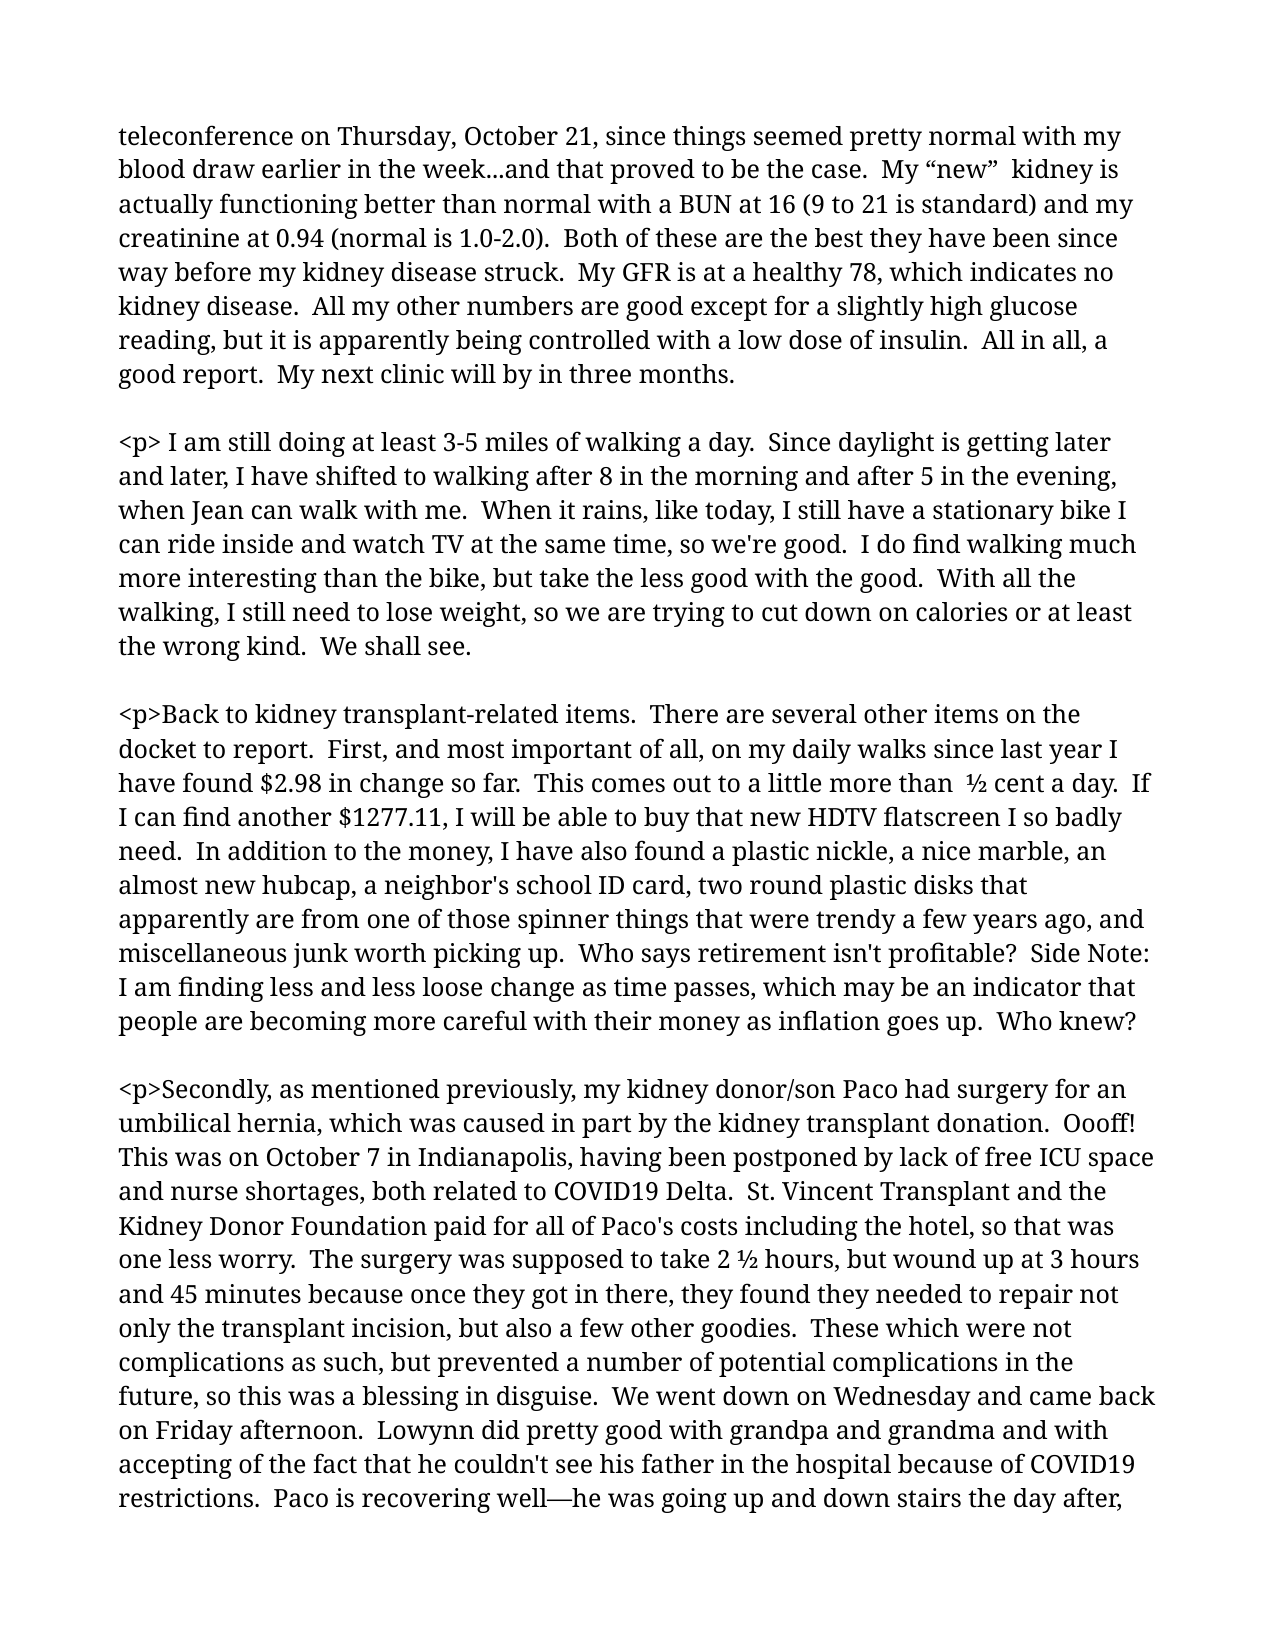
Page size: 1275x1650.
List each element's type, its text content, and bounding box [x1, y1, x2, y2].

text <p>Secondly, as mentioned previously, my kidney donor/son Paco had surgery for an umbilical hernia, which was caused in part by the kidney transplant donation. Oooff! This was on October 7 in Indianapolis, having been postponed by lack of free ICU space and nurse shortages, both related to COVID19 Delta. St. Vincent Transplant and the Kidney Donor Foundation paid for all of Paco's costs including the hotel, so that was one less worry. The surgery was supposed to take 2 ½ hours, but wound up at 3 hours and 45 minutes because once they got in there, they found they needed to repair not only the transplant incision, but also a few other goodies. These which were not complications as such, but prevented a number of potential complications in the future, so this was a blessing in disguise. We went down on Wednesday and came back on Friday afternoon. Lowynn did pretty good with grandpa and grandma and with accepting of the fact that he couldn't see his father in the hospital because of COVID19 restrictions. Paco is recovering well—he was going up and down stairs the day after, [118, 1072, 1157, 1515]
text <p>Back to kidney transplant-related items. There are several other items on the docket to report. First, and most important of all, on my daily walks since last year I have found $2.98 in change so far. This comes out to a little more than ½ cent a day. If I can find another $1277.11, I will be able to buy that new HDTV flatscreen I so badly need. In addition to the money, I have also found a plastic nickle, a nice marble, an almost new hubcap, a neighbor's school ID card, two round plastic disks that apparently are from one of those spinner things that were trendy a few years ago, and miscellaneous junk worth picking up. Who says retirement isn't profitable? Side Note: I am finding less and less loose change as time passes, which may be an indicator that people are becoming more careful with their money as inflation goes up. Who knew? [118, 697, 1157, 1038]
text <p> I am still doing at least 3-5 miles of walking a day. Since daylight is getting later and later, I have shifted to walking after 8 in the morning and after 5 in the evening, when Jean can walk with me. When it rains, like today, I still have a stationary bike I can ride inside and watch TV at the same time, so we're good. I do find walking much more interesting than the bike, but take the less good with the good. With all the walking, I still need to lose weight, so we are trying to cut down on calories or at least the wrong kind. We shall see. [118, 425, 1157, 663]
text teleconference on Thursday, October 21, since things seemed pretty normal with my blood draw earlier in the week...and that proved to be the case. My “new” kidney is actually functioning better than normal with a BUN at 16 (9 to 21 is standard) and my creatinine at 0.94 (normal is 1.0-2.0). Both of these are the best they have been since way before my kidney disease struck. My GFR is at a healthy 78, which indicates no kidney disease. All my other numbers are good except for a slightly high glucose reading, but it is apparently being controlled with a low dose of insulin. All in all, a good report. My next clinic will by in three months. [118, 118, 1157, 391]
